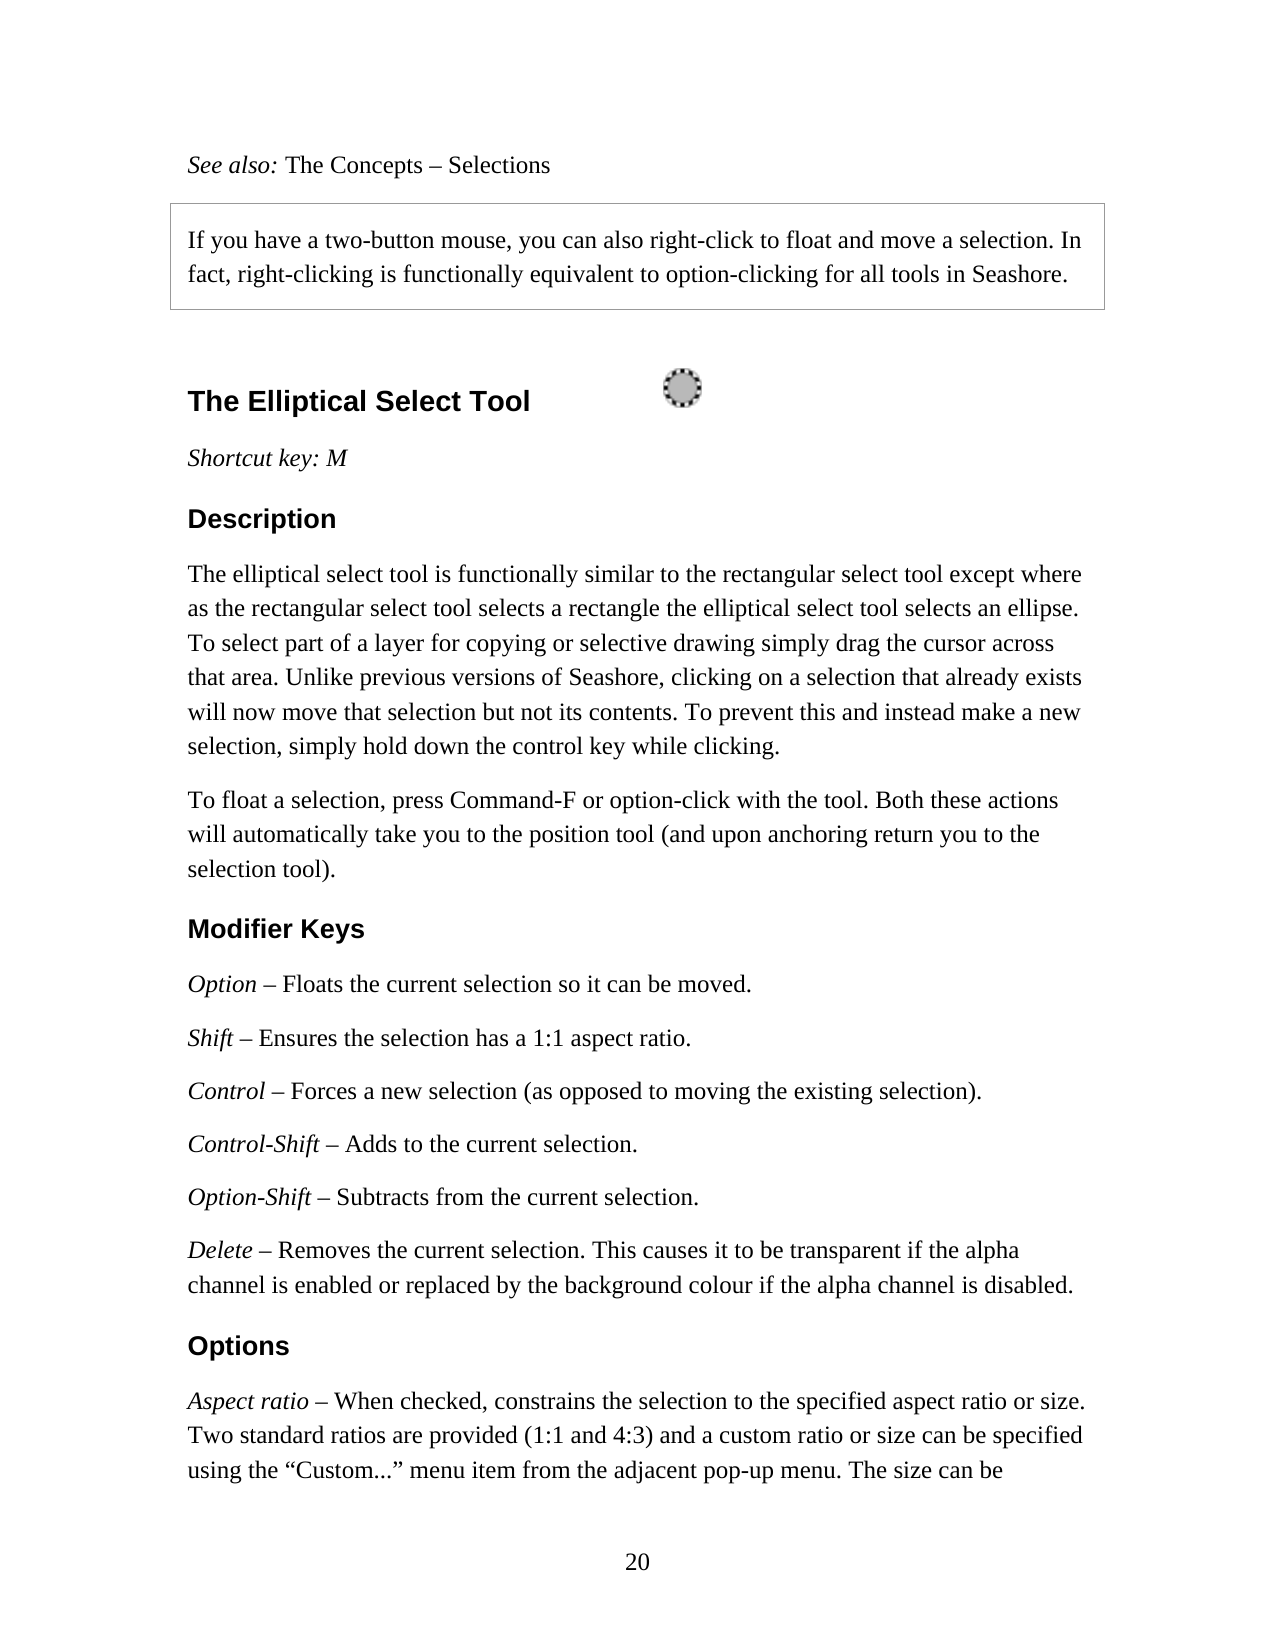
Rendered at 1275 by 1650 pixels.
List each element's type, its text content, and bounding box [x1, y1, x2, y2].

text Shift – Ensures the selection has a 1:1 aspect ratio. [187, 1023, 1087, 1051]
text Control-Shift – Adds to the current selection. [187, 1129, 1087, 1158]
subtitle See also: The Concepts – Selections [187, 150, 1087, 179]
text Control – Forces a new selection (as opposed to moving the existing selection). [187, 1076, 1087, 1104]
text Aspect ratio – When checked, constrains the selection to the specified aspect ratio or size. Two standard ratios are provided (1:1 and 4:3) and a custom ratio or size can be specified using the “Custom...” menu item from the adjacent pop-up menu. The size can be [187, 1386, 1087, 1483]
text Shortcut key: M [187, 443, 1087, 472]
text Option – Floats the current selection so it can be moved. [187, 969, 1087, 998]
subtitle Description [187, 503, 1087, 534]
text If you have a two-button mouse, you can also right-click to float and move a selection. In fact, right-clicking is functionally equivalent to option-clicking for all tools in Seashore. [171, 204, 1104, 309]
subtitle Options [187, 1329, 1087, 1361]
text Delete – Removes the current selection. This causes it to be transparent if the alpha channel is enabled or replaced by the background colour if the alpha channel is disabled. [187, 1236, 1087, 1299]
subtitle Modifier Keys [187, 913, 1087, 944]
subtitle The Elliptical Select Tool [187, 366, 1087, 418]
picture [660, 366, 706, 412]
text To float a selection, press Command-F or option-click with the tool. Both these actions will automatically take you to the position tool (and upon anchoring return you to the selection tool). [187, 785, 1087, 882]
text Option-Shift – Subtracts from the current selection. [187, 1182, 1087, 1211]
text The elliptical select tool is functionally similar to the rectangular select tool except where as the rectangular select tool selects a rectangle the elliptical select tool selects an ellipse. To select part of a layer for copying or selective drawing simply drag the cursor across that area. Unlike previous versions of Seashore, clicking on a selection that already exists will now move that selection but not its contents. To prevent this and instead make a new selection, simply hold down the control key while clicking. [187, 559, 1087, 760]
